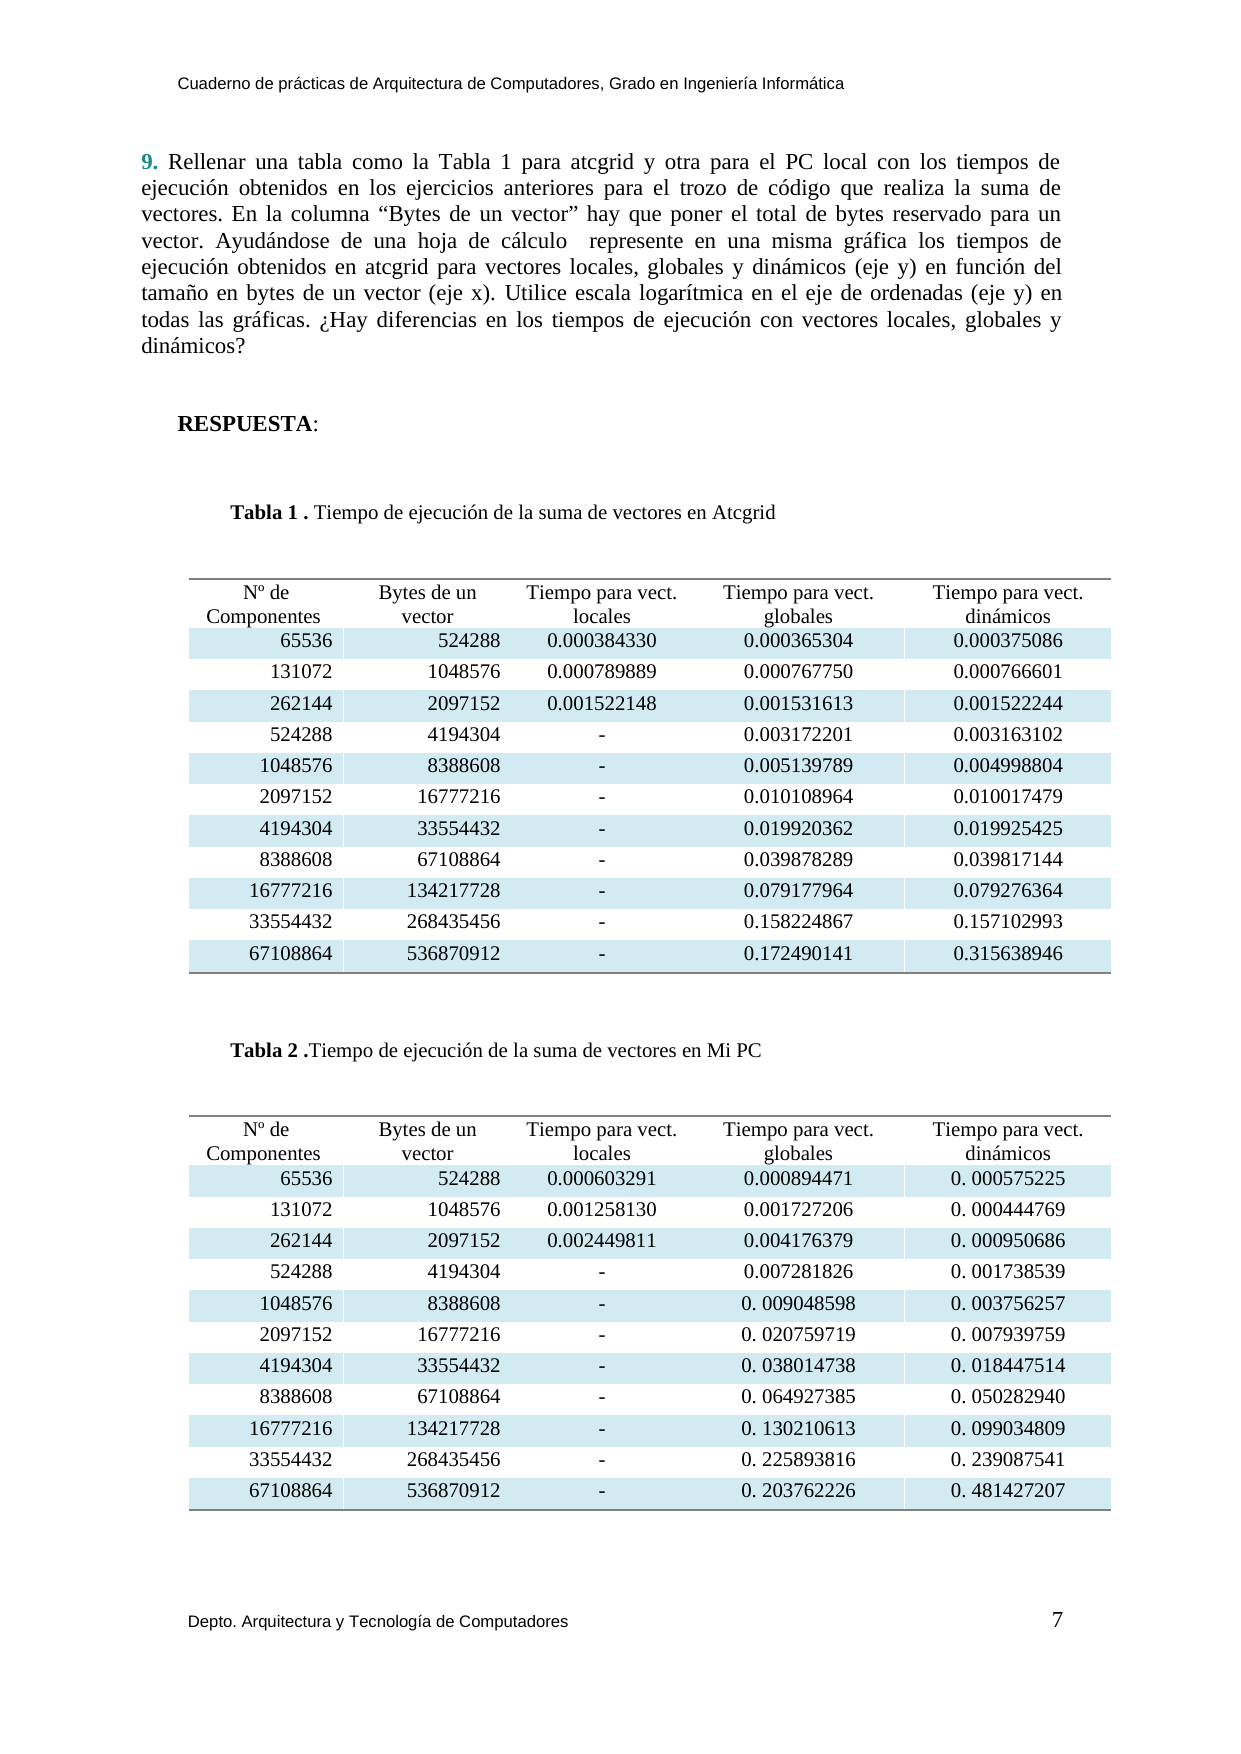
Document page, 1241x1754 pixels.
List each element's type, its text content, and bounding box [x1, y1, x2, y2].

table_cell 0.001258130 [511, 1197, 692, 1228]
table_header Bytes de un vector [344, 1117, 511, 1165]
table_cell 0.315638946 [905, 940, 1111, 972]
table_cell 0. 000444769 [905, 1197, 1111, 1228]
table_cell 16777216 [344, 784, 511, 815]
table_cell 268435456 [344, 1447, 511, 1478]
table_cell 0. 099034809 [905, 1415, 1111, 1447]
table_cell 0.000384330 [511, 628, 692, 659]
table_header Nº de Componentes [189, 1117, 343, 1165]
table_cell 0. 064927385 [692, 1384, 904, 1415]
table_cell 0.001727206 [692, 1197, 904, 1228]
table_cell 0. 225893816 [692, 1447, 904, 1478]
table_cell 0.172490141 [692, 940, 904, 972]
table_cell 0.000767750 [692, 659, 904, 690]
table_cell 0.004176379 [692, 1228, 904, 1259]
table_cell 0. 050282940 [905, 1384, 1111, 1415]
table_header Tiempo para vect. locales [511, 1117, 692, 1165]
table_cell - [511, 784, 692, 815]
table_cell 2097152 [344, 1228, 511, 1259]
table_header Tiempo para vect. locales [511, 580, 692, 628]
table_cell 0. 239087541 [905, 1447, 1111, 1478]
table_cell 8388608 [189, 1384, 343, 1415]
table_cell 0.002449811 [511, 1228, 692, 1259]
table_cell 0. 020759719 [692, 1322, 904, 1353]
table_cell 65536 [189, 1165, 343, 1197]
list 9. Rellenar una tabla como la Tabla 1 para atcgrid y otra para el PC local con los tiempos de ejecución obtenidos en los ejercicios anteriores para el trozo de código que realiza la suma de vectores. En la columna “Bytes de un vector” hay que poner el total de bytes reservado para un vector. Ayudándose de una hoja de cálculo represente en una misma gráfica los tiempos de ejecución obtenidos en atcgrid para vectores locales, globales y dinámicos (eje y) en función del tamaño en bytes de un vector (eje x). Utilice escala logarítmica en el eje de ordenadas (eje y) en todas las gráficas. ¿Hay diferencias en los tiempos de ejecución con vectores locales, globales y dinámicos? [103, 148, 1063, 358]
table_cell 0. 000950686 [905, 1228, 1111, 1259]
table_cell 16777216 [344, 1322, 511, 1353]
table_cell 0.001522244 [905, 690, 1111, 722]
table_cell 33554432 [344, 815, 511, 847]
table_cell 4194304 [189, 815, 343, 847]
table_cell 33554432 [189, 909, 343, 940]
table_cell 0.019920362 [692, 815, 904, 847]
table_cell - [511, 940, 692, 972]
table_cell 16777216 [189, 1415, 343, 1447]
table_cell - [511, 1447, 692, 1478]
table_cell 0. 038014738 [692, 1353, 904, 1384]
table_cell - [511, 753, 692, 784]
table_cell 8388608 [344, 753, 511, 784]
table_cell 1048576 [189, 1290, 343, 1322]
table_header Tiempo para vect. globales [692, 1117, 904, 1165]
table_cell 8388608 [189, 847, 343, 878]
table_cell 524288 [344, 628, 511, 659]
list RESPUESTA: [177, 410, 1063, 436]
table_cell 134217728 [344, 878, 511, 909]
table_cell 536870912 [344, 940, 511, 972]
table_header Tiempo de ejecución de la suma de vectores en Mi PC [144, 1013, 1092, 1062]
table_cell 0.000365304 [692, 628, 904, 659]
table_cell 0.003172201 [692, 722, 904, 753]
table_cell 16777216 [189, 878, 343, 909]
table_header Tiempo de ejecución de la suma de vectores en Atcgrid [144, 475, 1092, 524]
table_cell 8388608 [344, 1290, 511, 1322]
table_cell 0.010017479 [905, 784, 1111, 815]
table_cell 0.000766601 [905, 659, 1111, 690]
table_cell 0. 007939759 [905, 1322, 1111, 1353]
table_cell - [511, 1353, 692, 1384]
table_cell 0. 001738539 [905, 1259, 1111, 1290]
table_cell 524288 [189, 1259, 343, 1290]
table_cell 0.000894471 [692, 1165, 904, 1197]
table_cell 0.000603291 [511, 1165, 692, 1197]
table_cell - [511, 909, 692, 940]
table_cell 0.001522148 [511, 690, 692, 722]
table_cell 0. 003756257 [905, 1290, 1111, 1322]
table_cell 33554432 [344, 1353, 511, 1384]
table_cell 1048576 [344, 1197, 511, 1228]
table_cell 4194304 [189, 1353, 343, 1384]
table_cell 33554432 [189, 1447, 343, 1478]
table_cell 0.000375086 [905, 628, 1111, 659]
table_cell 1048576 [344, 659, 511, 690]
table_cell 2097152 [189, 784, 343, 815]
table_cell 67108864 [189, 940, 343, 972]
table_cell 1048576 [189, 753, 343, 784]
table_cell - [511, 1384, 692, 1415]
table_cell 0. 130210613 [692, 1415, 904, 1447]
table_cell 0. 000575225 [905, 1165, 1111, 1197]
table_cell 0.000789889 [511, 659, 692, 690]
table_cell 0. 018447514 [905, 1353, 1111, 1384]
table_cell - [511, 815, 692, 847]
table_cell 268435456 [344, 909, 511, 940]
table_cell - [511, 1478, 692, 1509]
table_cell 524288 [189, 722, 343, 753]
table_cell 67108864 [344, 1384, 511, 1415]
table_cell 536870912 [344, 1478, 511, 1509]
table_header Bytes de un vector [344, 580, 511, 628]
table_cell 262144 [189, 1228, 343, 1259]
table_cell 134217728 [344, 1415, 511, 1447]
table_cell 524288 [344, 1165, 511, 1197]
table_cell 2097152 [344, 690, 511, 722]
table_cell - [511, 1259, 692, 1290]
table_header Tiempo para vect. globales [692, 580, 904, 628]
table_cell 2097152 [189, 1322, 343, 1353]
table_cell 0.039817144 [905, 847, 1111, 878]
table_cell 67108864 [344, 847, 511, 878]
table_cell 0.079276364 [905, 878, 1111, 909]
table_cell 4194304 [344, 722, 511, 753]
table_cell 65536 [189, 628, 343, 659]
table_cell 131072 [189, 659, 343, 690]
table_cell - [511, 1322, 692, 1353]
table_cell 4194304 [344, 1259, 511, 1290]
table_cell 0.039878289 [692, 847, 904, 878]
table_cell 0. 203762226 [692, 1478, 904, 1509]
table_cell 262144 [189, 690, 343, 722]
table_header Tiempo para vect. dinámicos [905, 1117, 1111, 1165]
table_cell 0. 481427207 [905, 1478, 1111, 1509]
table_cell - [511, 847, 692, 878]
table_cell - [511, 878, 692, 909]
table_cell 0.001531613 [692, 690, 904, 722]
table_cell 131072 [189, 1197, 343, 1228]
table_cell 0.079177964 [692, 878, 904, 909]
table_cell 0.158224867 [692, 909, 904, 940]
table_cell 0.019925425 [905, 815, 1111, 847]
table_cell 0.157102993 [905, 909, 1111, 940]
table_cell 67108864 [189, 1478, 343, 1509]
table_cell 0.004998804 [905, 753, 1111, 784]
table_cell 0.005139789 [692, 753, 904, 784]
table_cell 0. 009048598 [692, 1290, 904, 1322]
table_cell - [511, 1415, 692, 1447]
table_cell 0.003163102 [905, 722, 1111, 753]
table_header Tiempo para vect. dinámicos [905, 580, 1111, 628]
table_header Nº de Componentes [189, 580, 343, 628]
table_cell - [511, 722, 692, 753]
table_cell 0.010108964 [692, 784, 904, 815]
table_cell 0.007281826 [692, 1259, 904, 1290]
table_cell - [511, 1290, 692, 1322]
